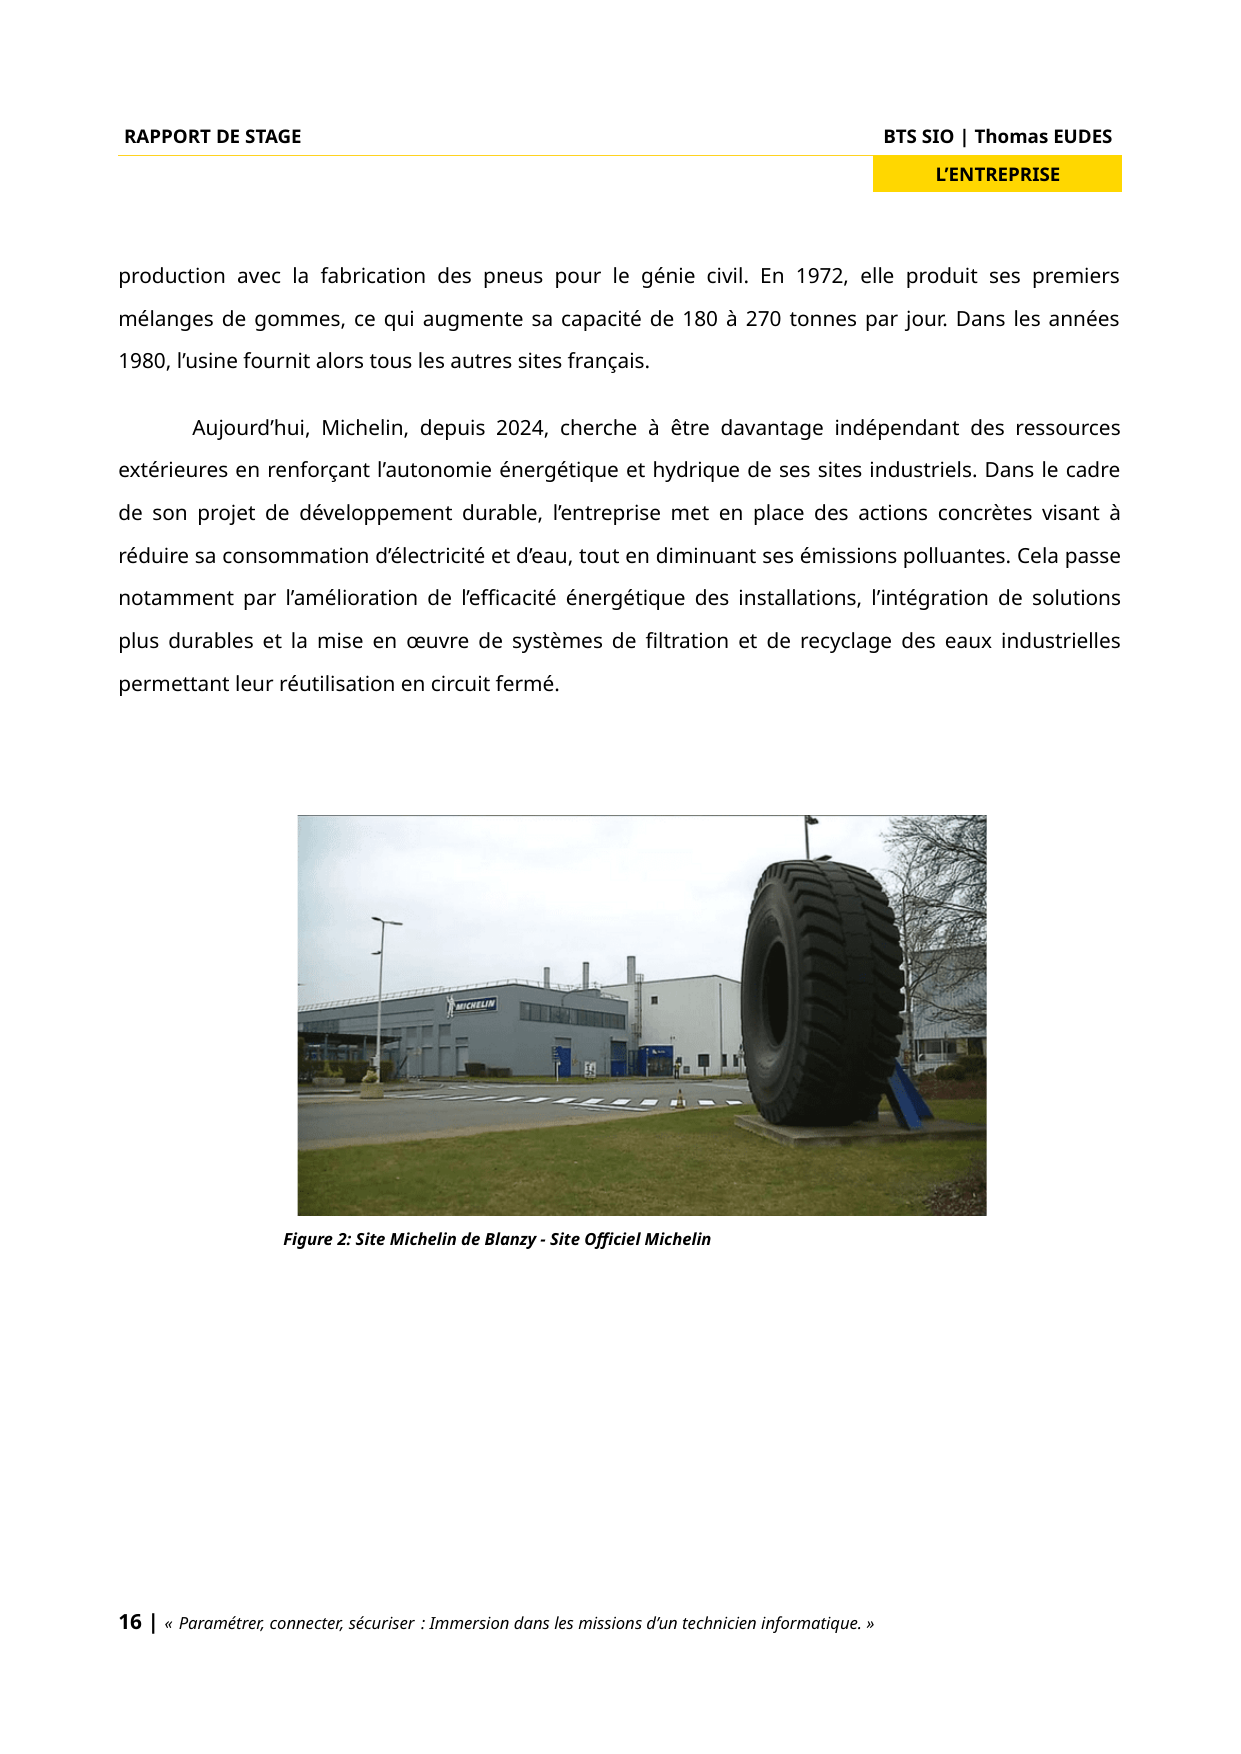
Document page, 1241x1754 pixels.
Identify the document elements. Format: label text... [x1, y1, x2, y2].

text Figure 2: Site Michelin de Blanzy - Site Officiel Michelin [283, 817, 993, 1250]
text Aujourd’hui, Michelin, depuis 2024, cherche à être davantage indépendant des ressources extérieures en renforçant l’autonomie énergétique et hydrique de ses sites industriels. Dans le cadre de son projet de développement durable, l’entreprise met en place des actions concrètes visant à réduire sa consommation d’électricité et d’eau, tout en diminuant ses émissions polluantes. Cela passe notamment par l’amélioration de l’efficacité énergétique des installations, l’intégration de solutions plus durables et la mise en œuvre de systèmes de filtration et de recyclage des eaux industrielles permettant leur réutilisation en circuit fermé. [118, 413, 1122, 697]
text [280, 802, 996, 1277]
picture [297, 815, 987, 1216]
text production avec la fabrication des pneus pour le génie civil. En 1972, elle produit ses premiers mélanges de gommes, ce qui augmente sa capacité de 180 à 270 tonnes par jour. Dans les années 1980, l’usine fournit alors tous les autres sites français. [118, 261, 1122, 375]
